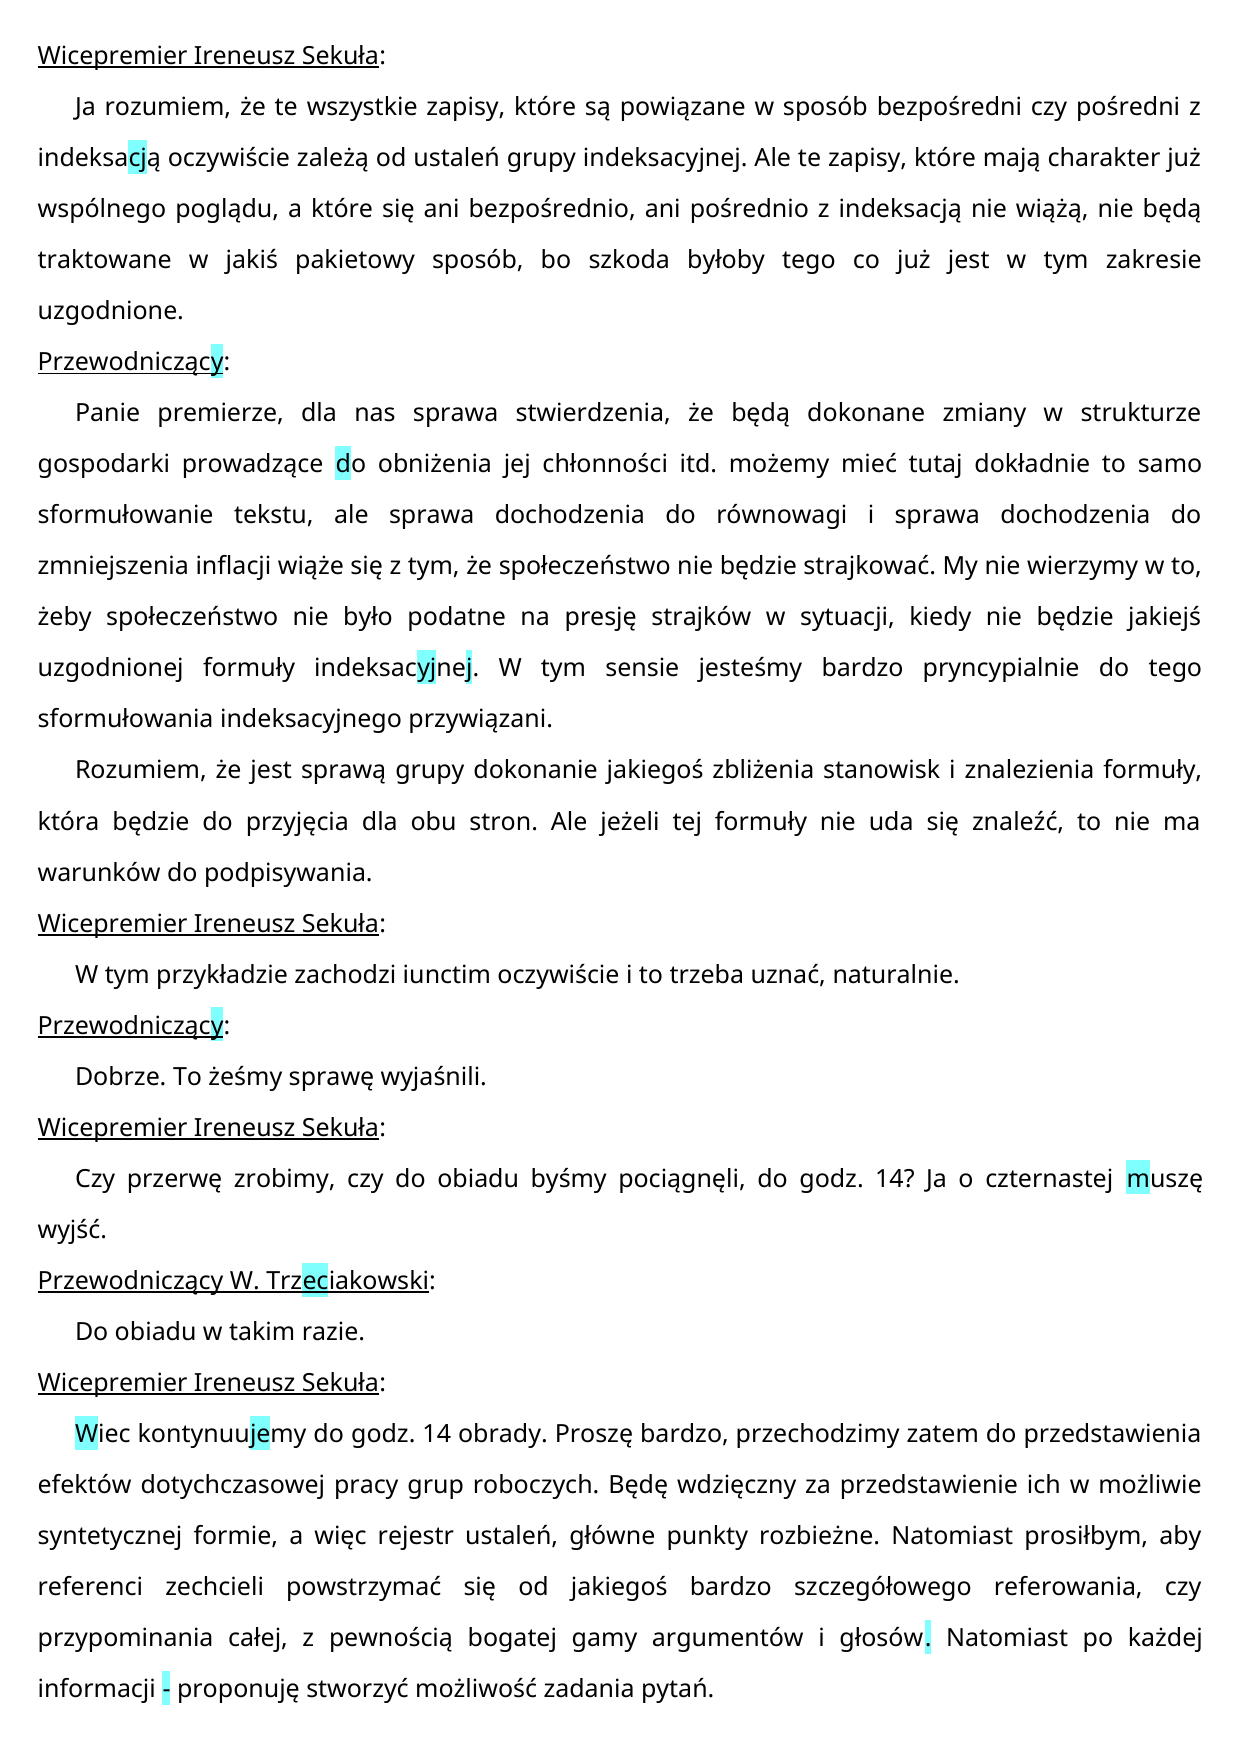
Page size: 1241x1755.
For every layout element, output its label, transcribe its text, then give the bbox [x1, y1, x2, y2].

text Przewodniczący: [37, 1007, 1203, 1041]
text W tym przykładzie zachodzi iunctim oczywiście i to trzeba uznać, naturalnie. [37, 956, 1203, 990]
text Ja rozumiem, że te wszystkie zapisy, które są powiązane w sposób bezpośredni czy pośredni z indeksacją oczywiście zależą od ustaleń grupy indeksacyjnej. Ale te zapisy, które mają charakter już wspólnego poglądu, a które się ani bezpośrednio, ani pośrednio z indeksacją nie wiążą, nie będą traktowane w jakiś pakietowy sposób, bo szkoda byłoby tego co już jest w tym zakresie uzgodnione. [37, 88, 1203, 327]
text Rozumiem, że jest sprawą grupy dokonanie jakiegoś zbliżenia stanowisk i znalezienia formuły, która będzie do przyjęcia dla obu stron. Ale jeżeli tej formuły nie uda się znaleźć, to nie ma warunków do podpisywania. [37, 752, 1203, 888]
text Przewodniczący W. Trzeciakowski: [37, 1262, 1203, 1297]
text Wicepremier Ireneusz Sekuła: [37, 905, 1203, 939]
text Dobrze. To żeśmy sprawę wyjaśnili. [37, 1058, 1203, 1092]
text Wicepremier Ireneusz Sekuła: [37, 1364, 1203, 1399]
text Przewodniczący: [37, 344, 1203, 378]
text Czy przerwę zrobimy, czy do obiadu byśmy pociągnęli, do godz. 14? Ja o czternastej muszę wyjść. [37, 1160, 1203, 1246]
text Panie premierze, dla nas sprawa stwierdzenia, że będą dokonane zmiany w strukturze gospodarki prowadzące do obniżenia jej chłonności itd. możemy mieć tutaj dokładnie to samo sformułowanie tekstu, ale sprawa dochodzenia do równowagi i sprawa dochodzenia do zmniejszenia inflacji wiąże się z tym, że społeczeństwo nie będzie strajkować. My nie wierzymy w to, żeby społeczeństwo nie było podatne na presję strajków w sytuacji, kiedy nie będzie jakiejś uzgodnionej formuły indeksacyjnej. W tym sensie jesteśmy bardzo pryncypialnie do tego sformułowania indeksacyjnego przywiązani. [37, 395, 1203, 735]
text Wicepremier Ireneusz Sekuła: [37, 1109, 1203, 1143]
text Do obiadu w takim razie. [37, 1313, 1203, 1348]
text Wicepremier Ireneusz Sekuła: [37, 37, 1203, 72]
text Wiec kontynuujemy do godz. 14 obrady. Proszę bardzo, przechodzimy zatem do przedstawienia efektów dotychczasowej pracy grup roboczych. Będę wdzięczny za przedstawienie ich w możliwie syntetycznej formie, a więc rejestr ustaleń, główne punkty rozbieżne. Natomiast prosiłbym, aby referenci zechcieli powstrzymać się od jakiegoś bardzo szczegółowego referowania, czy przypominania całej, z pewnością bogatej gamy argumentów i głosów. Natomiast po każdej informacji - proponuję stworzyć możliwość zadania pytań. [37, 1416, 1203, 1705]
